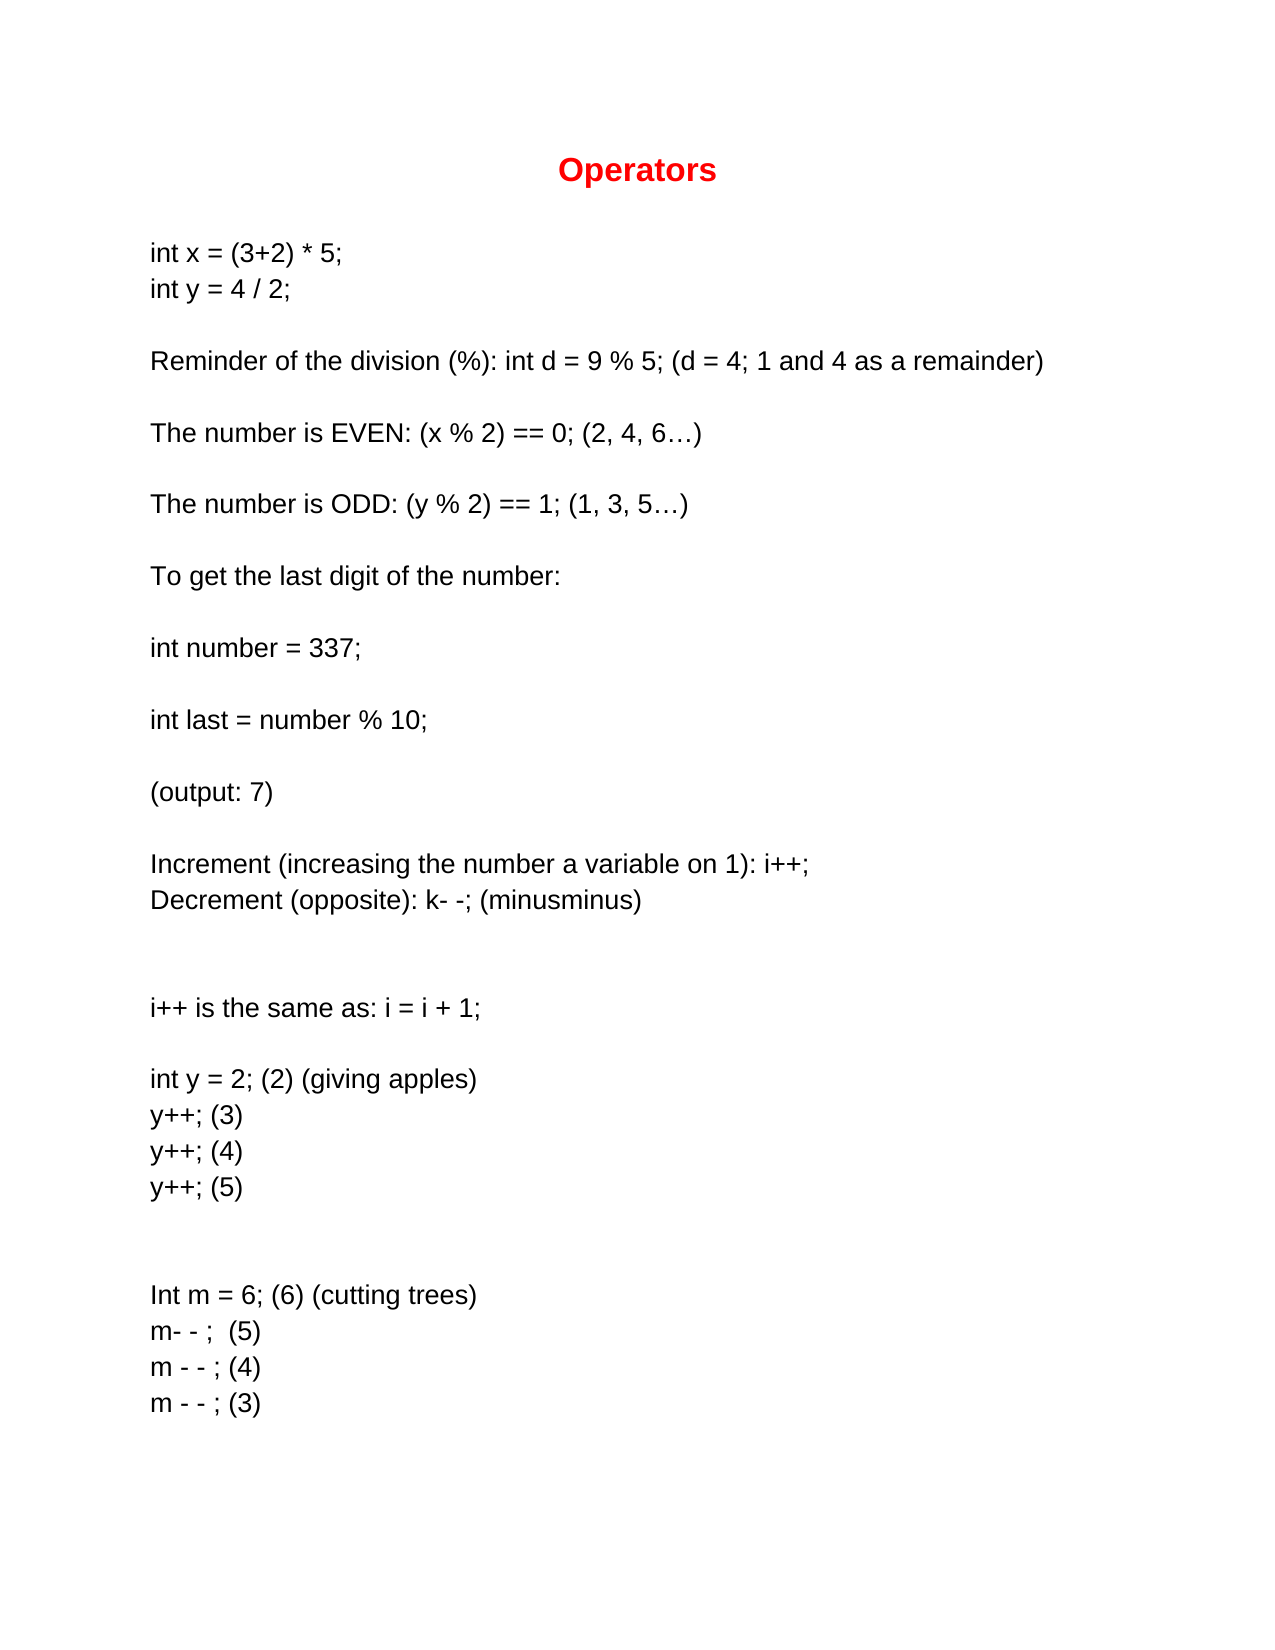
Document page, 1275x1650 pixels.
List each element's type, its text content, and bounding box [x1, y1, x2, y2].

text int last = number % 10; [150, 704, 1125, 735]
text int number = 337; [150, 632, 1125, 663]
text The number is ODD: (y % 2) == 1; (1, 3, 5…) [150, 488, 1125, 520]
text (output: 7) [150, 776, 1125, 807]
text y++; (4) [150, 1135, 1125, 1167]
text int y = 2; (2) (giving apples) [150, 1063, 1125, 1095]
text int x = (3+2) * 5; [150, 237, 1125, 268]
text The number is EVEN: (x % 2) == 0; (2, 4, 6…) [150, 417, 1125, 448]
text Int m = 6; (6) (cutting trees) [150, 1279, 1125, 1310]
text y++; (3) [150, 1099, 1125, 1131]
text y++; (5) [150, 1171, 1125, 1202]
text Increment (increasing the number a variable on 1): i++; [150, 848, 1125, 879]
text m - - ; (3) [150, 1387, 1125, 1418]
text i++ is the same as: i = i + 1; [150, 992, 1125, 1023]
text m- - ; (5) [150, 1315, 1125, 1346]
text Reminder of the division (%): int d = 9 % 5; (d = 4; 1 and 4 as a remainder) [150, 345, 1125, 376]
text Decrement (opposite): k- -; (minusminus) [150, 884, 1125, 915]
text To get the last digit of the number: [150, 560, 1125, 592]
subtitle Operators [150, 150, 1125, 188]
text m - - ; (4) [150, 1351, 1125, 1382]
text int y = 4 / 2; [150, 273, 1125, 304]
